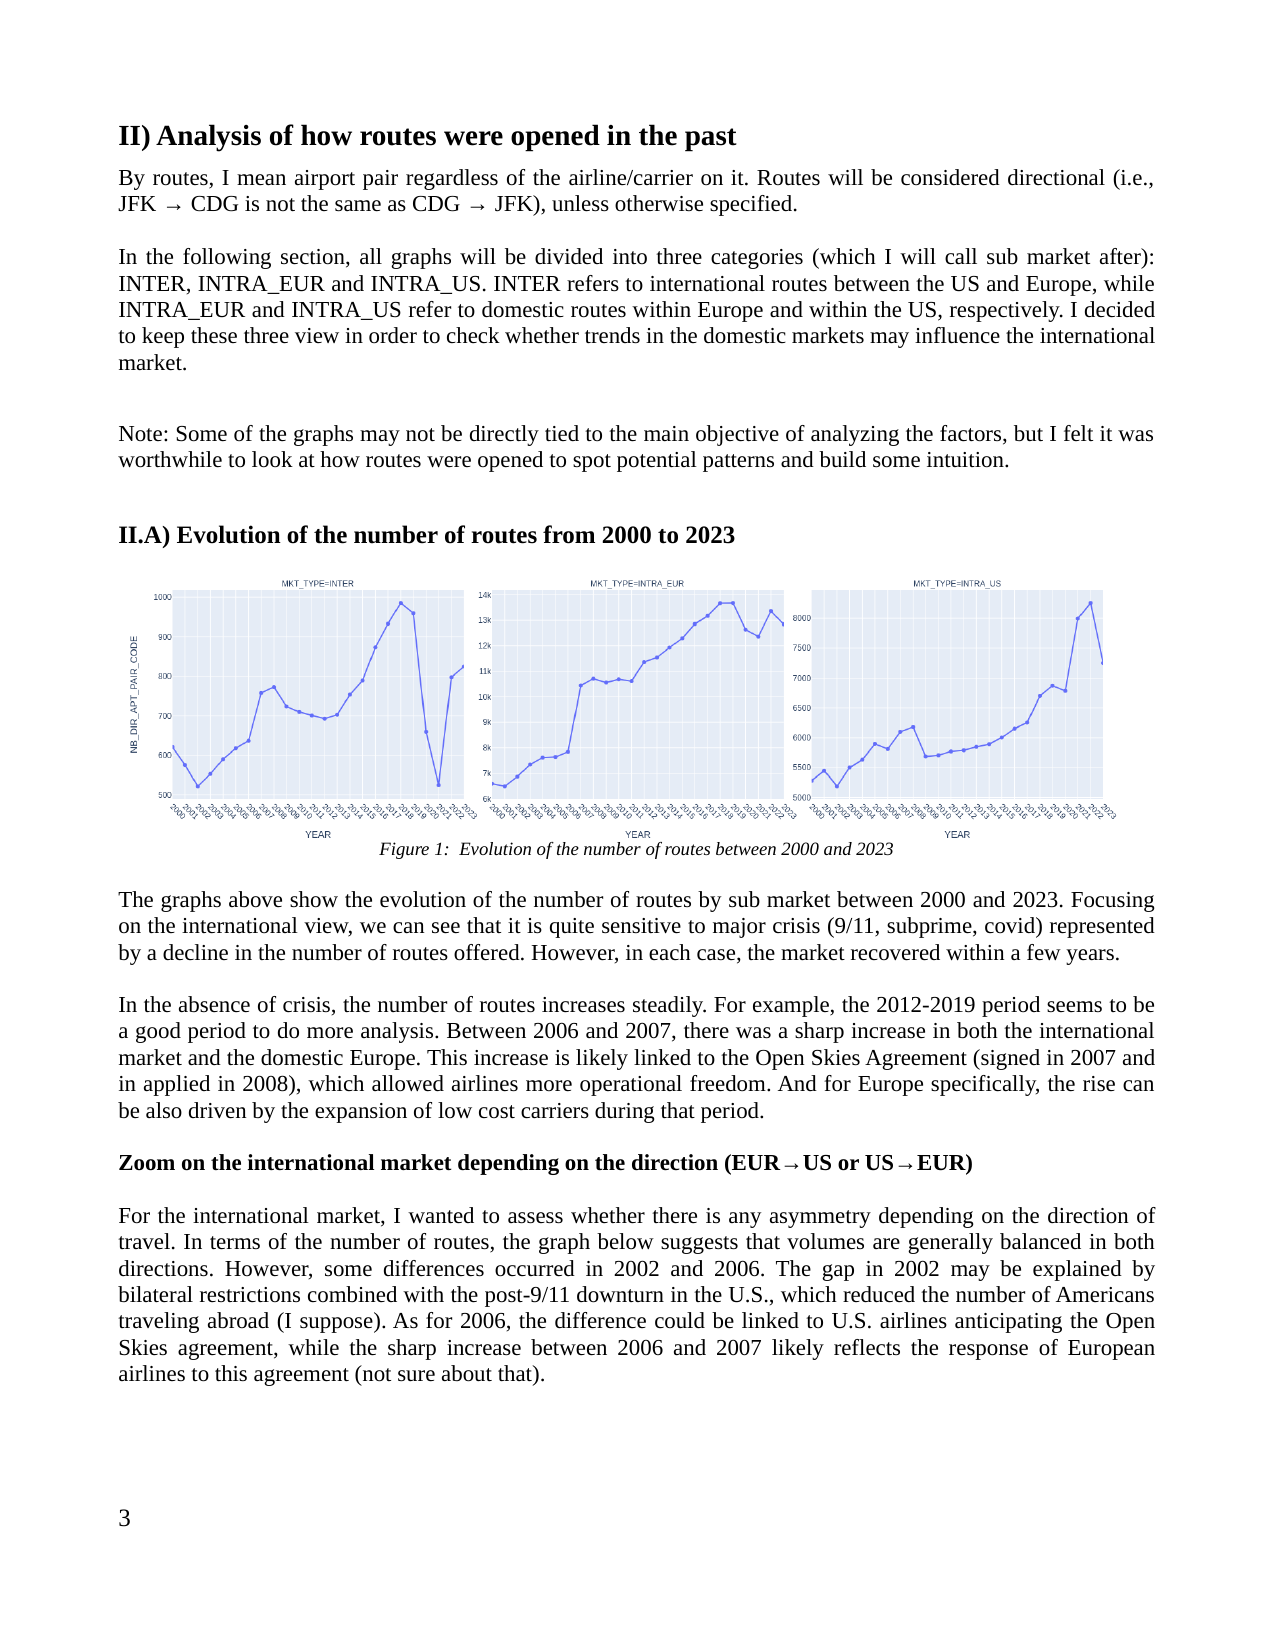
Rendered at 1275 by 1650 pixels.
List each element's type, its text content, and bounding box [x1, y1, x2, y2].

text [118, 561, 1157, 565]
subtitle II.A) Evolution of the number of routes from 2000 to 2023 [118, 520, 1157, 548]
text Zoom on the international market depending on the direction (EUR→US or US→EUR) [118, 1149, 1157, 1176]
text In the following section, all graphs will be divided into three categories (which I will call sub market after): INTER, INTRA_EUR and INTRA_US. INTER refers to international routes between the US and Europe, while INTRA_EUR and INTRA_US refer to domestic routes within Europe and within the US, respectively. I decided to keep these three view in order to check whether trends in the domestic markets may influence the international market. [118, 243, 1157, 375]
picture [118, 565, 1157, 838]
text For the international market, I wanted to assess whether there is any asymmetry depending on the direction of travel. In terms of the number of routes, the graph below suggests that volumes are generally balanced in both directions. However, some differences occurred in 2002 and 2006. The gap in 2002 may be explained by bilateral restrictions combined with the post-9/11 downturn in the U.S., which reduced the number of Americans traveling abroad (I suppose). As for 2006, the difference could be linked to U.S. airlines anticipating the Open Skies agreement, while the sharp increase between 2006 and 2007 likely reflects the response of European airlines to this agreement (not sure about that). [118, 1202, 1157, 1387]
text In the absence of crisis, the number of routes increases steadily. For example, the 2012-2019 period seems to be a good period to do more analysis. Between 2006 and 2007, there was a sharp increase in both the international market and the domestic Europe. This increase is likely linked to the Open Skies Agreement (signed in 2007 and in applied in 2008), which allowed airlines more operational freedom. And for Europe specifically, the rise can be also driven by the expansion of low cost carriers during that period. [118, 991, 1157, 1123]
text Note: Some of the graphs may not be directly tied to the main objective of analyzing the factors, but I felt it was worthwhile to look at how routes were opened to spot potential patterns and build some intuition. [118, 420, 1157, 472]
subtitle II) Analysis of how routes were opened in the past [118, 118, 1157, 152]
text The graphs above show the evolution of the number of routes by sub market between 2000 and 2023. Focusing on the international view, we can see that it is quite sensitive to major crisis (9/11, subprime, covid) represented by a decline in the number of routes offered. However, in each case, the market recovered within a few years. [118, 886, 1157, 965]
text By routes, I mean airport pair regardless of the airline/carrier on it. Routes will be considered directional (i.e., JFK → CDG is not the same as CDG → JFK), unless otherwise specified. [118, 164, 1157, 217]
text Figure 1: Evolution of the number of routes between 2000 and 2023 [118, 838, 1157, 859]
